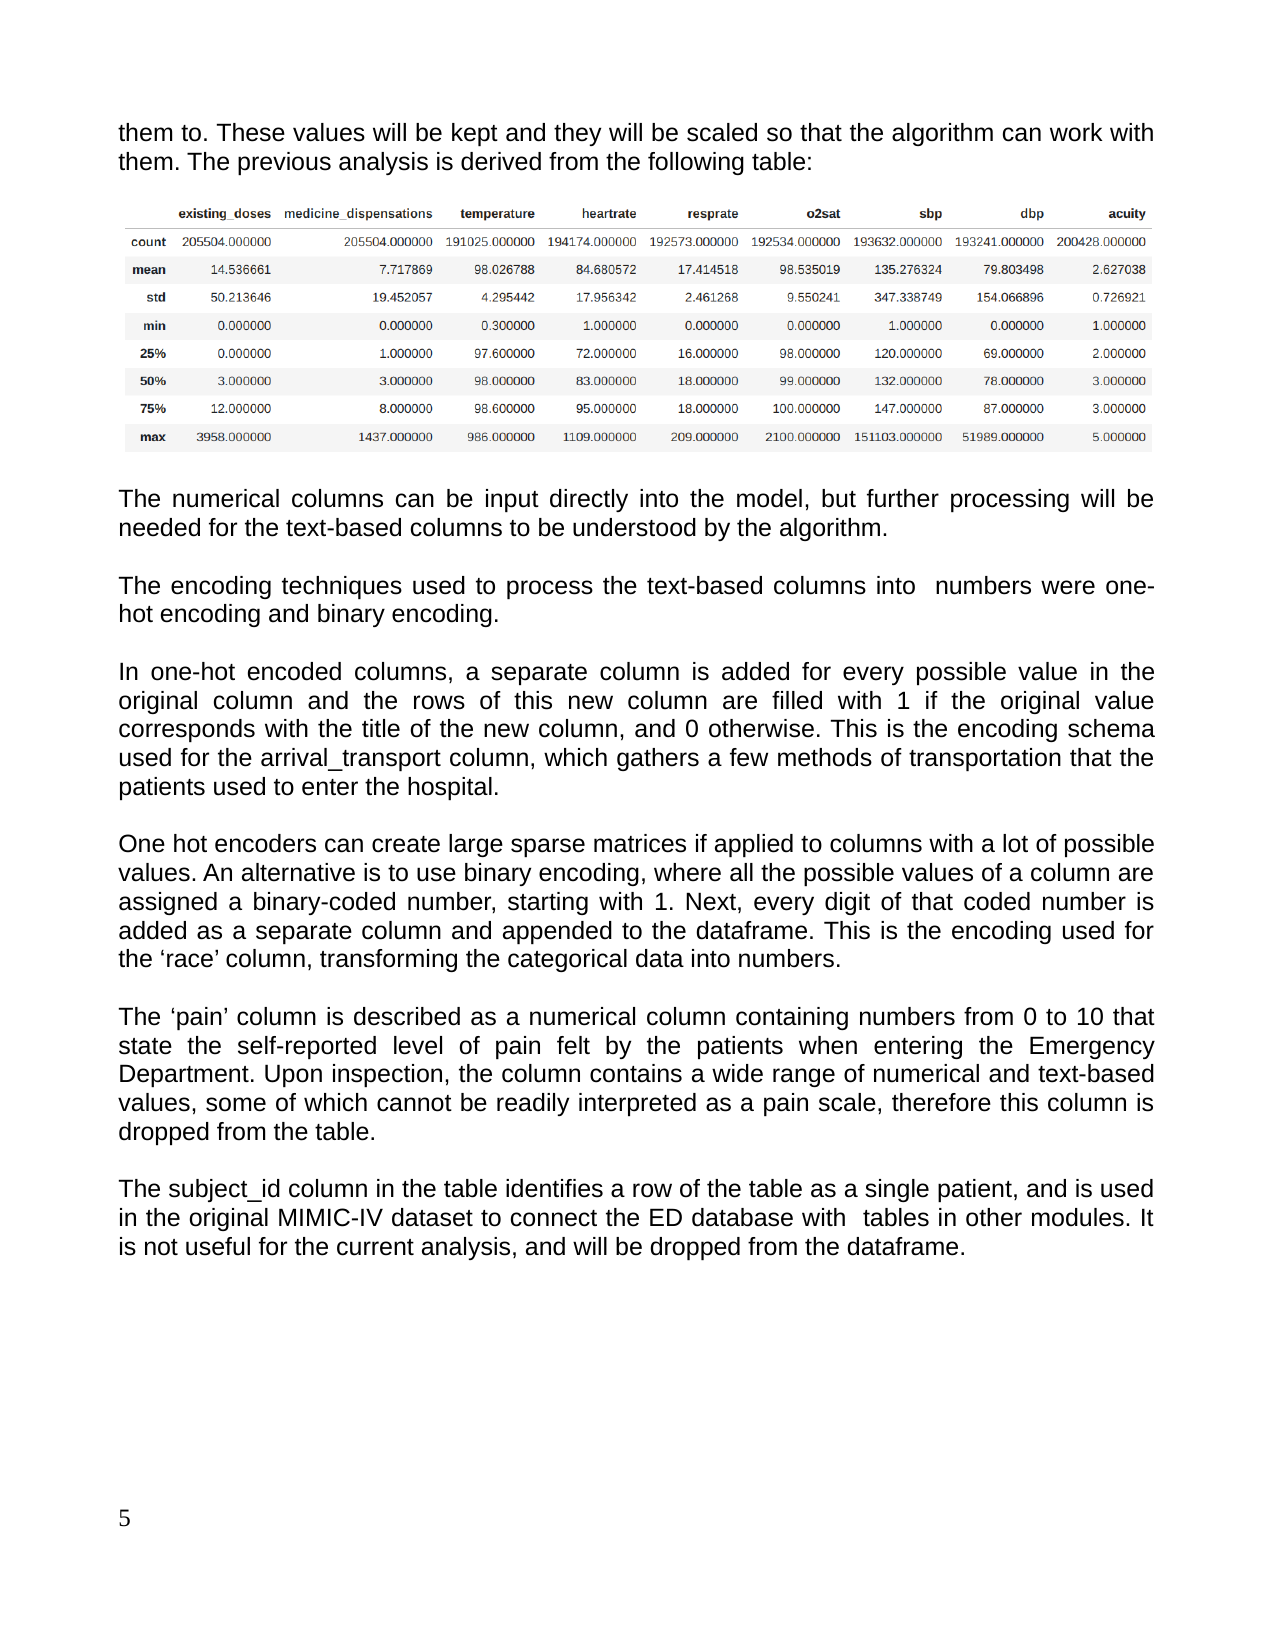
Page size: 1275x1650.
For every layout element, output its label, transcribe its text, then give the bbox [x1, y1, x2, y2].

text The numerical columns can be input directly into the model, but further processing will be needed for the text-based columns to be understood by the algorithm. [118, 484, 1157, 542]
text them to. These values will be kept and they will be scaled so that the algorithm can work with them. The previous analysis is derived from the following table: [118, 118, 1157, 176]
text In one-hot encoded columns, a separate column is added for every possible value in the original column and the rows of this new column are filled with 1 if the original value corresponds with the title of the new column, and 0 otherwise. This is the encoding schema used for the arrival_transport column, which gathers a few methods of transportation that the patients used to enter the hospital. [118, 657, 1157, 801]
text The encoding techniques used to process the text-based columns into numbers were one-hot encoding and binary encoding. [118, 571, 1157, 628]
text The ‘pain’ column is described as a numerical column containing numbers from 0 to 10 that state the self-reported level of pain felt by the patients when entering the Emergency Department. Upon inspection, the column contains a wide range of numerical and text-based values, some of which cannot be readily interpreted as a pain scale, therefore this column is dropped from the table. [118, 1002, 1157, 1146]
picture [118, 204, 1157, 456]
text The subject_id column in the table identifies a row of the table as a single patient, and is used in the original MIMIC-IV dataset to connect the ED database with tables in other modules. It is not useful for the current analysis, and will be dropped from the dataframe. [118, 1174, 1157, 1261]
text One hot encoders can create large sparse matrices if applied to columns with a lot of possible values. An alternative is to use binary encoding, where all the possible values of a column are assigned a binary-coded number, starting with 1. Next, every digit of that coded number is added as a separate column and appended to the dataframe. This is the encoding used for the ‘race’ column, transforming the categorical data into numbers. [118, 829, 1157, 973]
